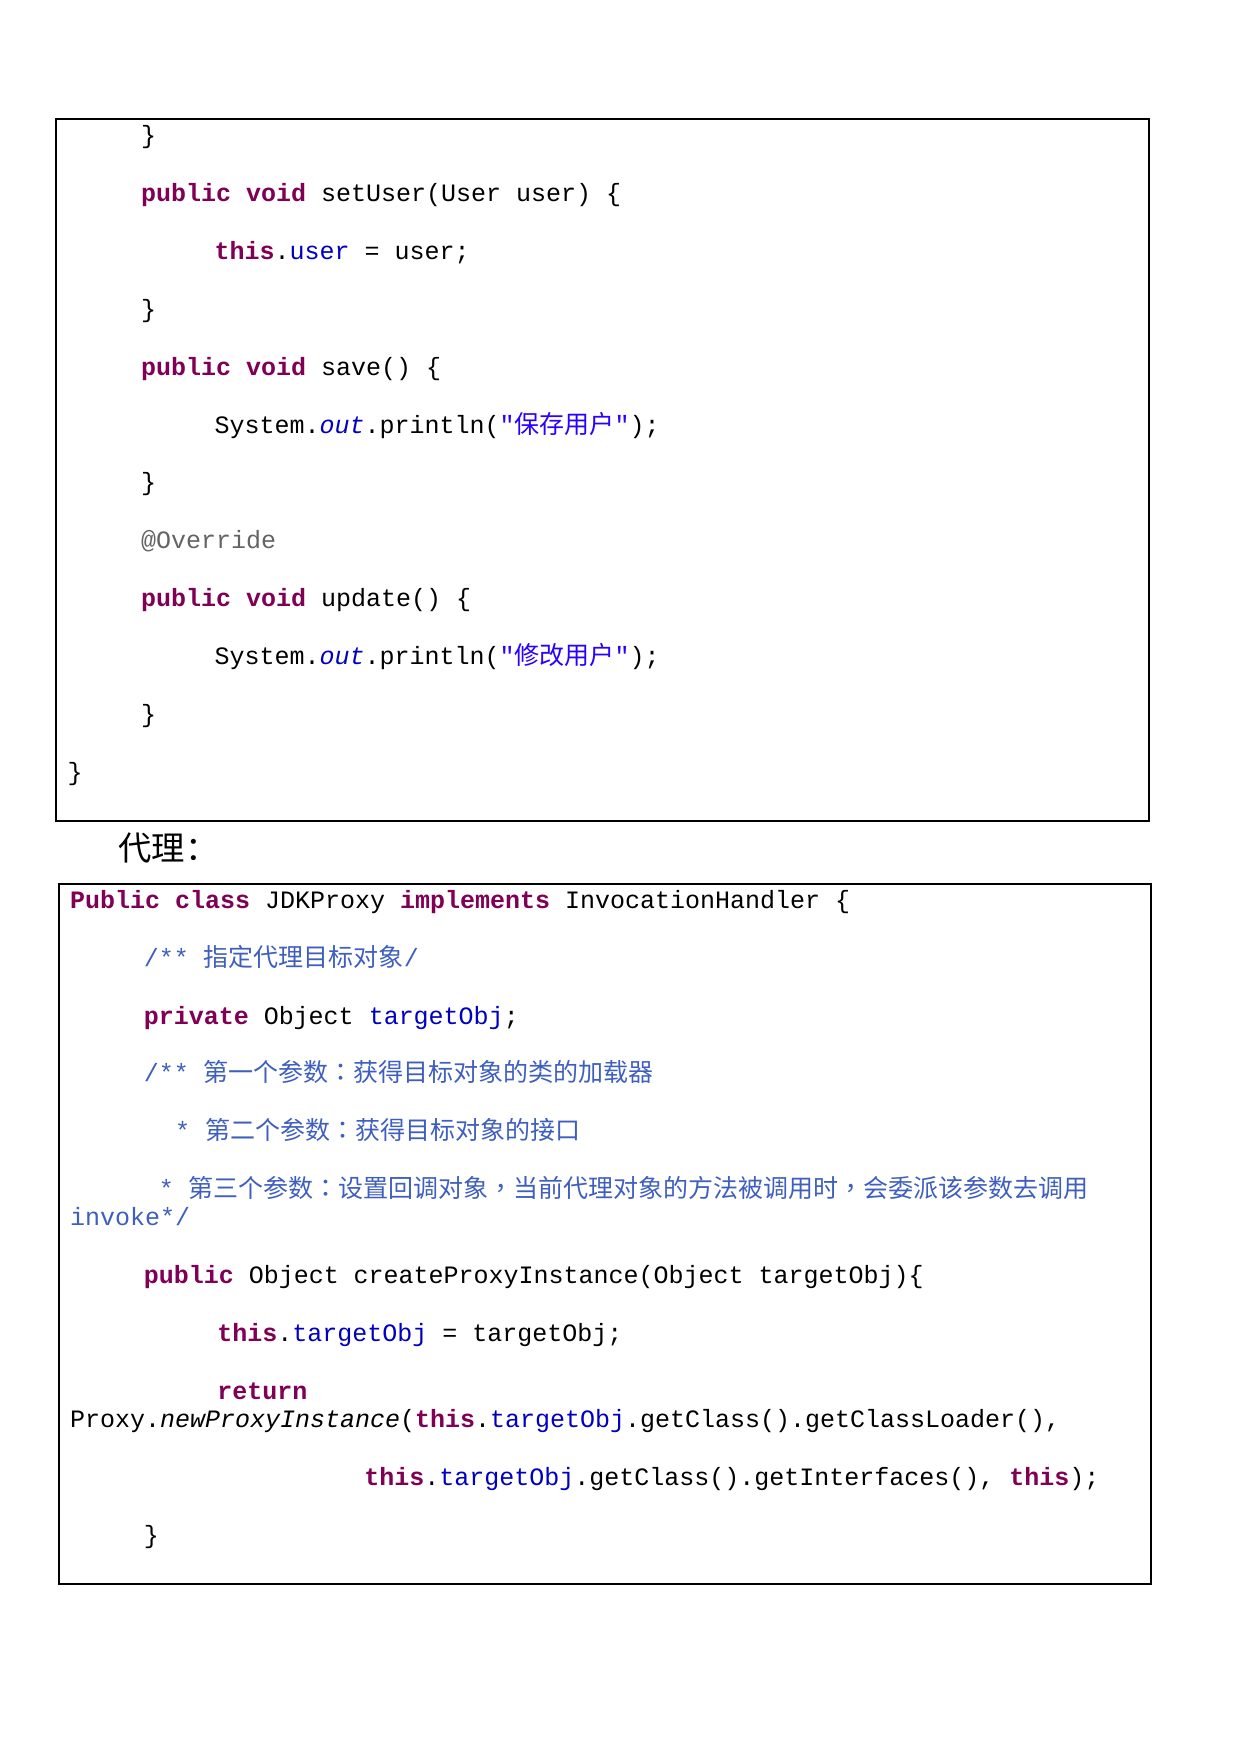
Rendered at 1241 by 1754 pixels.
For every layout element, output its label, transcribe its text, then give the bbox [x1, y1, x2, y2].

text 代理： [118, 822, 1122, 870]
table_header } public void setUser(User user) { this.user = user; } public void save() { System.out.println("保存用户"); } @Override public void update() { System.out.println("修改用户"); } } [57, 120, 1148, 820]
table_header Public class JDKProxy implements InvocationHandler { /** 指定代理目标对象/ private Object targetObj; /** 第一个参数：获得目标对象的类的加载器 * 第二个参数：获得目标对象的接口 * 第三个参数：设置回调对象，当前代理对象的方法被调用时，会委派该参数去调用invoke*/ public Object createProxyInstance(Object targetObj){ this.targetObj = targetObj; return Proxy.newProxyInstance(this.targetObj.getClass().getClassLoader(), this.targetObj.getClass().getInterfaces(), this); } [60, 885, 1150, 1583]
